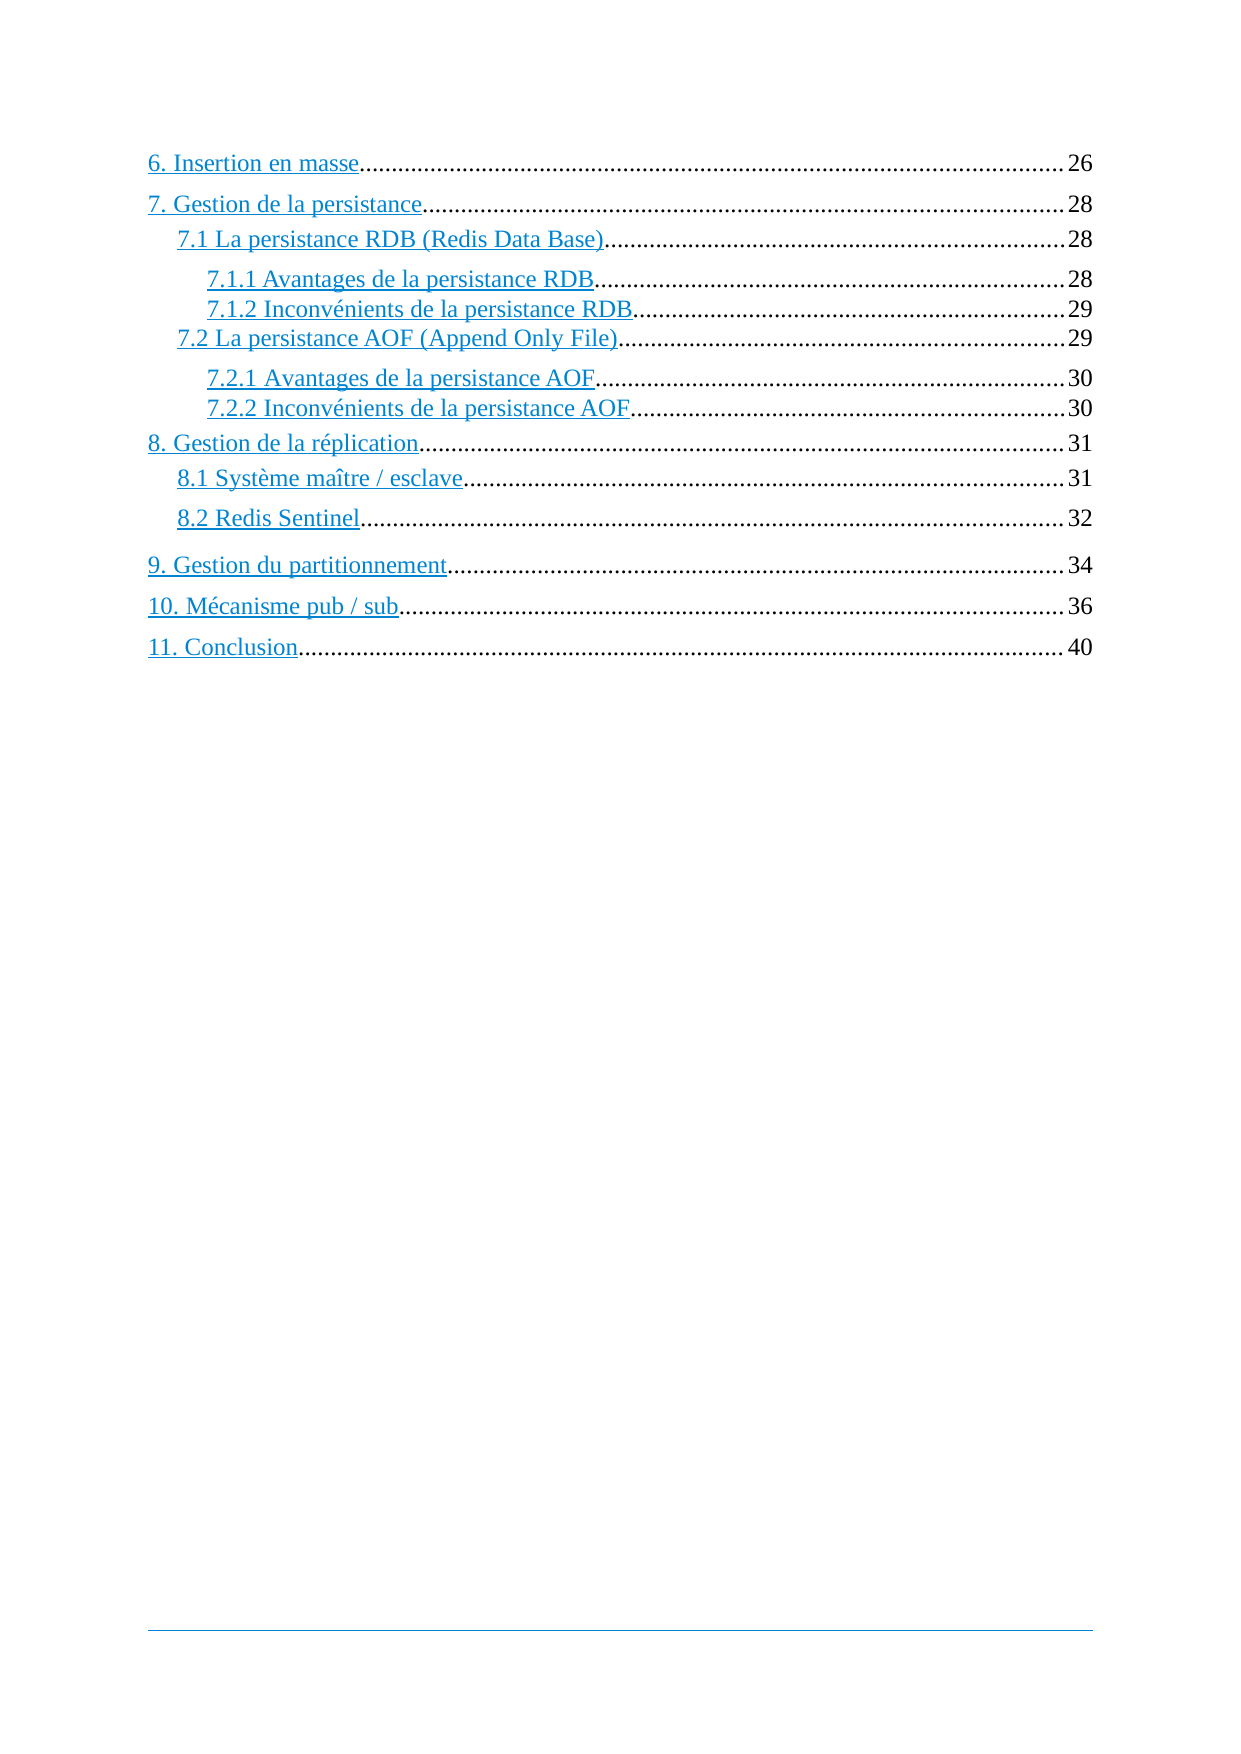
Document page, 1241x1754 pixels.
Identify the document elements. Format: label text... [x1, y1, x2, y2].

text 10. Mécanisme pub / sub 36 [148, 591, 1093, 620]
text 8.1 Système maître / esclave 31 [177, 462, 1093, 491]
text 7.2.2 Inconvénients de la persistance AOF 30 [207, 392, 1093, 421]
text 7. Gestion de la persistance 28 [148, 188, 1093, 218]
text 9. Gestion du partitionnement 34 [148, 550, 1093, 579]
text 7.1.2 Inconvénients de la persistance RDB 29 [207, 293, 1093, 322]
text 7.1.1 Avantages de la persistance RDB 28 [207, 264, 1093, 293]
text 11. Conclusion 40 [148, 632, 1093, 661]
text 8. Gestion de la réplication 31 [148, 427, 1093, 456]
text 7.1 La persistance RDB (Redis Data Base) 28 [177, 223, 1093, 253]
text 6. Insertion en masse 26 [148, 148, 1093, 177]
text 8.2 Redis Sentinel 32 [177, 503, 1093, 532]
text 7.2 La persistance AOF (Append Only File) 29 [177, 322, 1093, 352]
text 7.2.1 Avantages de la persistance AOF 30 [207, 363, 1093, 392]
